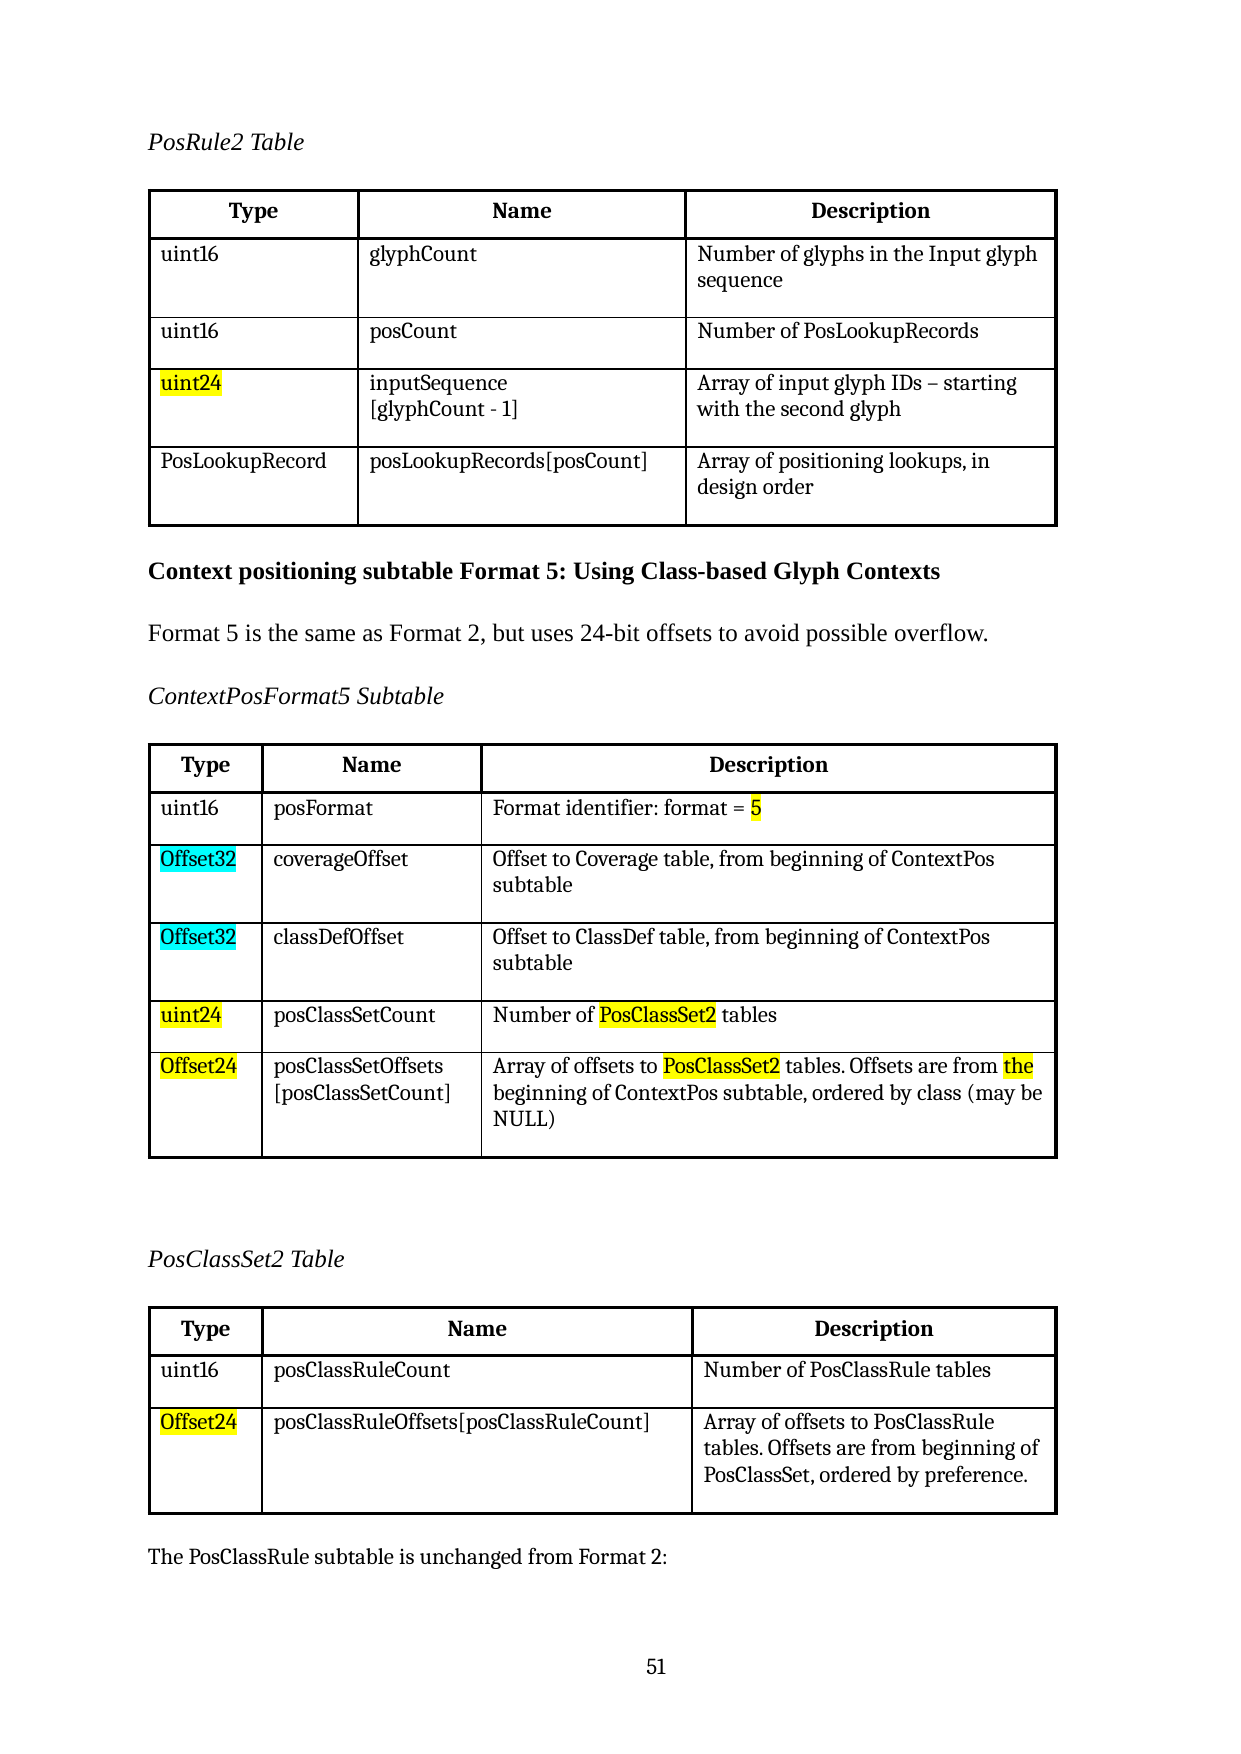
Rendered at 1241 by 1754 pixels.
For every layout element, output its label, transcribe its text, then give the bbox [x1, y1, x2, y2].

table_header Name [264, 1309, 691, 1354]
table_header Type [151, 746, 261, 791]
text Context positioning subtable Format 5: Using Class-based Glyph Contexts [148, 556, 1163, 585]
table_cell classDefOffset [263, 924, 481, 1000]
table_cell posClassRuleCount [263, 1357, 691, 1407]
table_cell posClassRuleOffsets[posClassRuleCount] [263, 1409, 691, 1512]
table_cell posCount [359, 318, 685, 368]
table_header Name [360, 192, 684, 237]
table_cell posClassSetOffsets [posClassSetCount] [263, 1053, 481, 1156]
table_cell uint16 [151, 240, 357, 317]
table_cell Offset to Coverage table, from beginning of ContextPos subtable [482, 846, 1054, 922]
text PosClassSet2 Table [148, 1244, 1163, 1272]
table_cell Number of glyphs in the Input glyph sequence [687, 240, 1054, 317]
table_cell PosLookupRecord [151, 448, 357, 524]
table_cell coverageOffset [263, 846, 481, 922]
table_cell posClassSetCount [263, 1002, 481, 1052]
table_header Type [151, 192, 357, 237]
table_header Type [151, 1309, 261, 1354]
table_cell Number of PosClassRule tables [693, 1357, 1054, 1407]
table_cell Offset32 [151, 924, 261, 1000]
table_cell Offset32 [151, 846, 261, 922]
table_cell Number of PosLookupRecords [687, 318, 1054, 368]
table_cell Format identifier: format = 5 [482, 794, 1054, 844]
table_cell Array of offsets to PosClassSet2 tables. Offsets are from the beginning of ContextPos subtable, ordered by class (may be NULL) [482, 1053, 1054, 1156]
text PosRule2 Table [148, 127, 1163, 156]
table_header Description [483, 746, 1054, 791]
table_cell uint24 [151, 370, 357, 446]
table_header Name [264, 746, 480, 791]
table_cell uint24 [151, 1002, 261, 1052]
table_cell Array of input glyph IDs – starting with the second glyph [687, 370, 1054, 446]
table_cell Number of PosClassSet2 tables [482, 1002, 1054, 1052]
text The PosClassRule subtable is unchanged from Format 2: [148, 1544, 1163, 1570]
table_cell posFormat [263, 794, 481, 844]
table_cell Array of positioning lookups, in design order [687, 448, 1054, 524]
table_cell Offset24 [151, 1409, 261, 1512]
text ContextPosFormat5 Subtable [148, 681, 1163, 709]
table_cell Offset24 [151, 1053, 261, 1156]
table_cell uint16 [151, 318, 357, 368]
table_cell Offset to ClassDef table, from beginning of ContextPos subtable [482, 924, 1054, 1000]
table_cell posLookupRecords[posCount] [359, 448, 685, 524]
table_header Description [694, 1309, 1054, 1354]
table_header Description [687, 192, 1054, 237]
table_cell inputSequence [glyphCount - 1] [359, 370, 685, 446]
text Format 5 is the same as Format 2, but uses 24-bit offsets to avoid possible overflow. [148, 618, 1163, 647]
table_cell uint16 [151, 794, 261, 844]
table_cell glyphCount [359, 240, 685, 317]
table_cell uint16 [151, 1357, 261, 1407]
table_cell Array of offsets to PosClassRule tables. Offsets are from beginning of PosClassSet, ordered by preference. [693, 1409, 1054, 1512]
